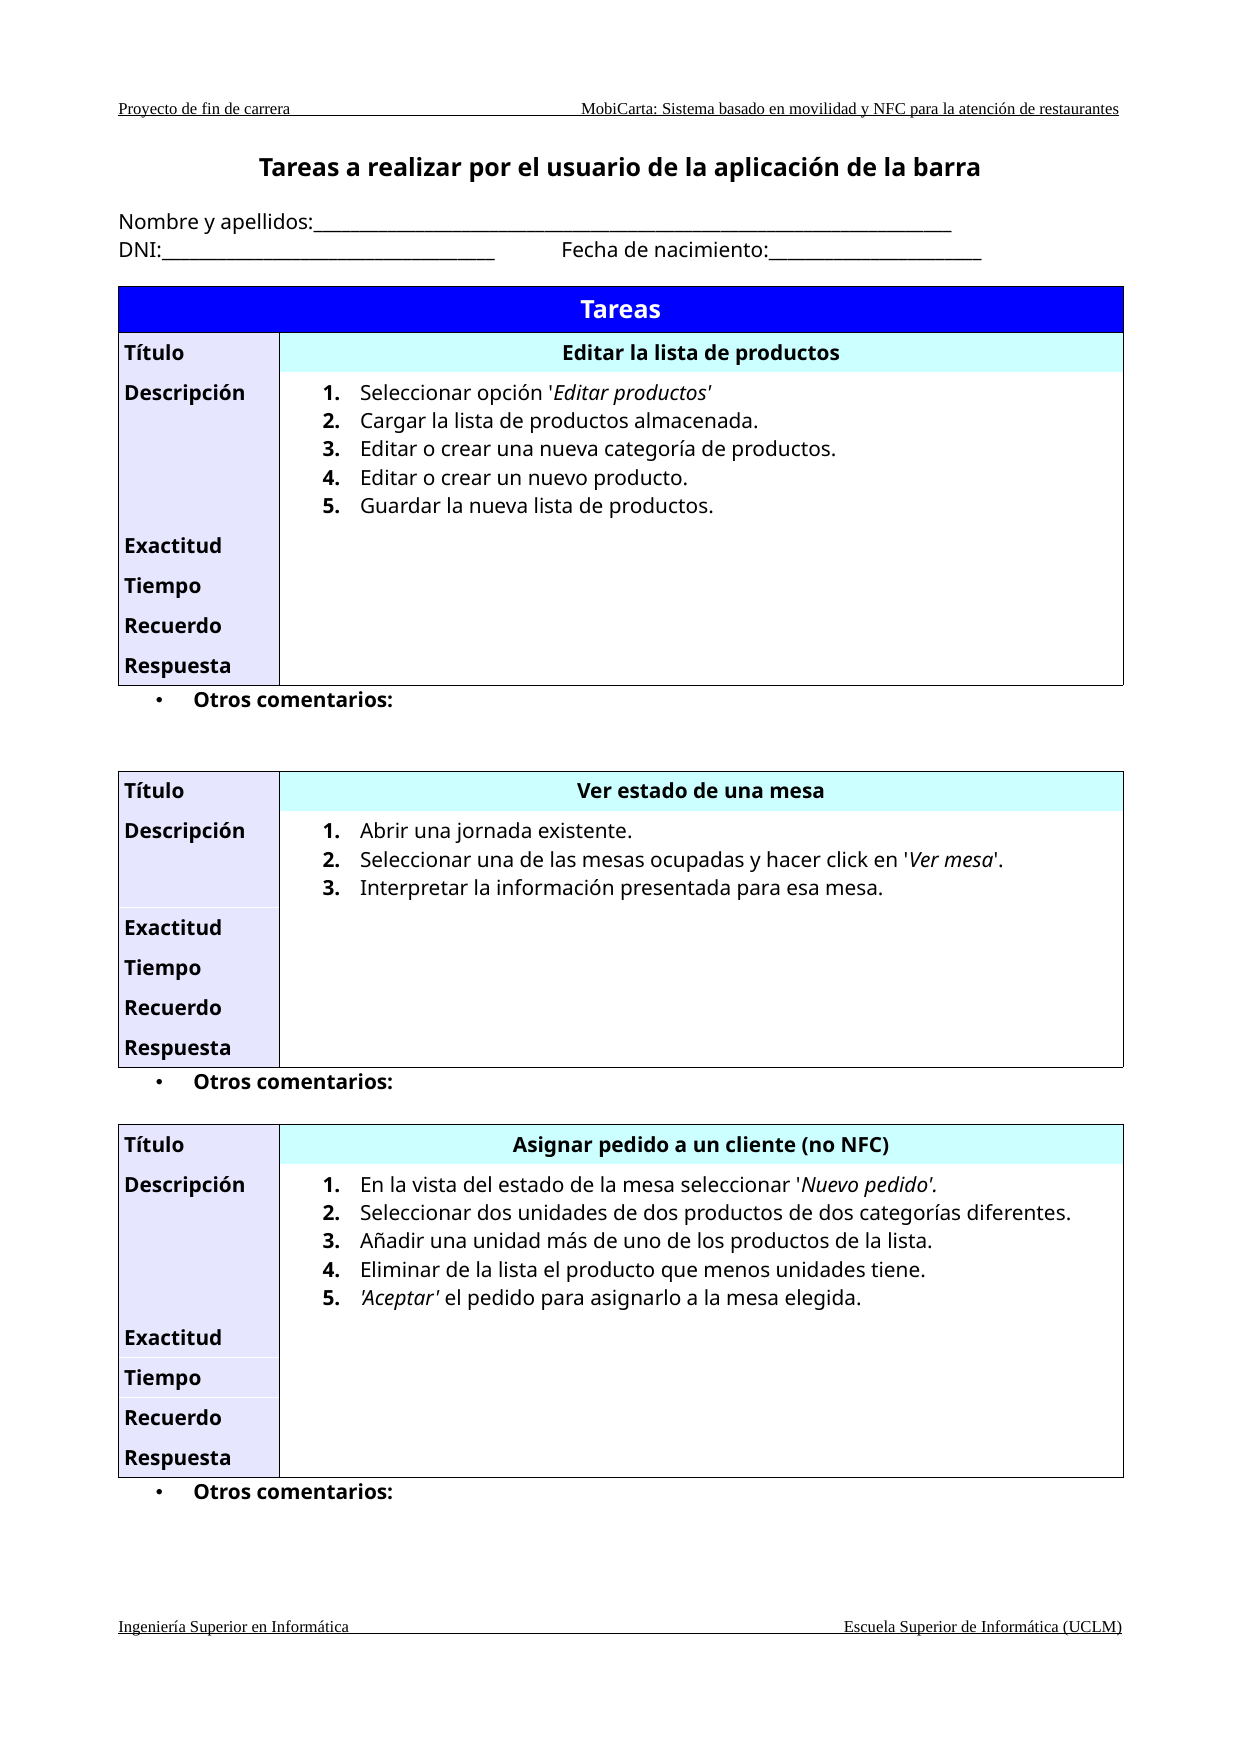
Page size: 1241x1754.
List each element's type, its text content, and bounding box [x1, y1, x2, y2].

list Otros comentarios: [156, 686, 1122, 714]
table_cell Recuerdo [119, 1398, 279, 1437]
table_cell Respuesta [119, 1027, 279, 1067]
table_cell Exactitud [119, 526, 279, 566]
table_cell [280, 908, 1123, 947]
table_cell [280, 605, 1123, 645]
list Otros comentarios: [156, 1478, 1122, 1506]
table_cell Recuerdo [119, 987, 279, 1027]
table_cell Descripción [119, 1164, 279, 1318]
text Nombre y apellidos:_____________________________________________________________________ [118, 207, 1122, 235]
table_cell Tiempo [119, 1358, 279, 1397]
table_cell [280, 566, 1123, 605]
text DNI:____________________________________ Fecha de nacimiento:_______________________ [118, 235, 1122, 264]
table_cell [280, 1027, 1123, 1067]
table_cell [280, 526, 1123, 566]
table_cell Tiempo [119, 566, 279, 605]
table_cell Exactitud [119, 1318, 279, 1357]
table_header Título [119, 772, 279, 811]
table_cell [280, 645, 1123, 685]
table_cell Descripción [119, 372, 279, 526]
table_cell Título [119, 333, 279, 372]
table_cell [280, 987, 1123, 1027]
table_header Asignar pedido a un cliente (no NFC) [280, 1125, 1123, 1164]
table_cell Respuesta [119, 1437, 279, 1477]
table_cell [280, 947, 1123, 987]
table_cell Exactitud [119, 908, 279, 947]
table_cell [280, 1398, 1123, 1437]
text Tareas a realizar por el usuario de la aplicación de la barra [118, 150, 1122, 184]
table_cell [280, 1318, 1123, 1357]
table_header Ver estado de una mesa [280, 772, 1123, 811]
table_cell [280, 1437, 1123, 1477]
table_cell Respuesta [119, 645, 279, 685]
table_cell Abrir una jornada existente. Seleccionar una de las mesas ocupadas y hacer click en 'Ver mesa'. Interpretar la información presentada para esa mesa. [280, 811, 1123, 907]
table_cell Tiempo [119, 947, 279, 987]
table_cell Seleccionar opción 'Editar productos' Cargar la lista de productos almacenada. Editar o crear una nueva categoría de productos. Editar o crear un nuevo producto. Guardar la nueva lista de productos. [280, 372, 1123, 526]
table_header Tareas [119, 287, 1123, 332]
table_cell [280, 1358, 1123, 1397]
list Otros comentarios: [156, 1068, 1122, 1096]
table_cell En la vista del estado de la mesa seleccionar 'Nuevo pedido'. Seleccionar dos unidades de dos productos de dos categorías diferentes. Añadir una unidad más de uno de los productos de la lista. Eliminar de la lista el producto que menos unidades tiene. 'Aceptar' el pedido para asignarlo a la mesa elegida. [280, 1164, 1123, 1318]
table_cell Descripción [119, 811, 279, 907]
table_cell Editar la lista de productos [280, 333, 1123, 372]
table_header Título [119, 1125, 279, 1164]
table_cell Recuerdo [119, 605, 279, 645]
